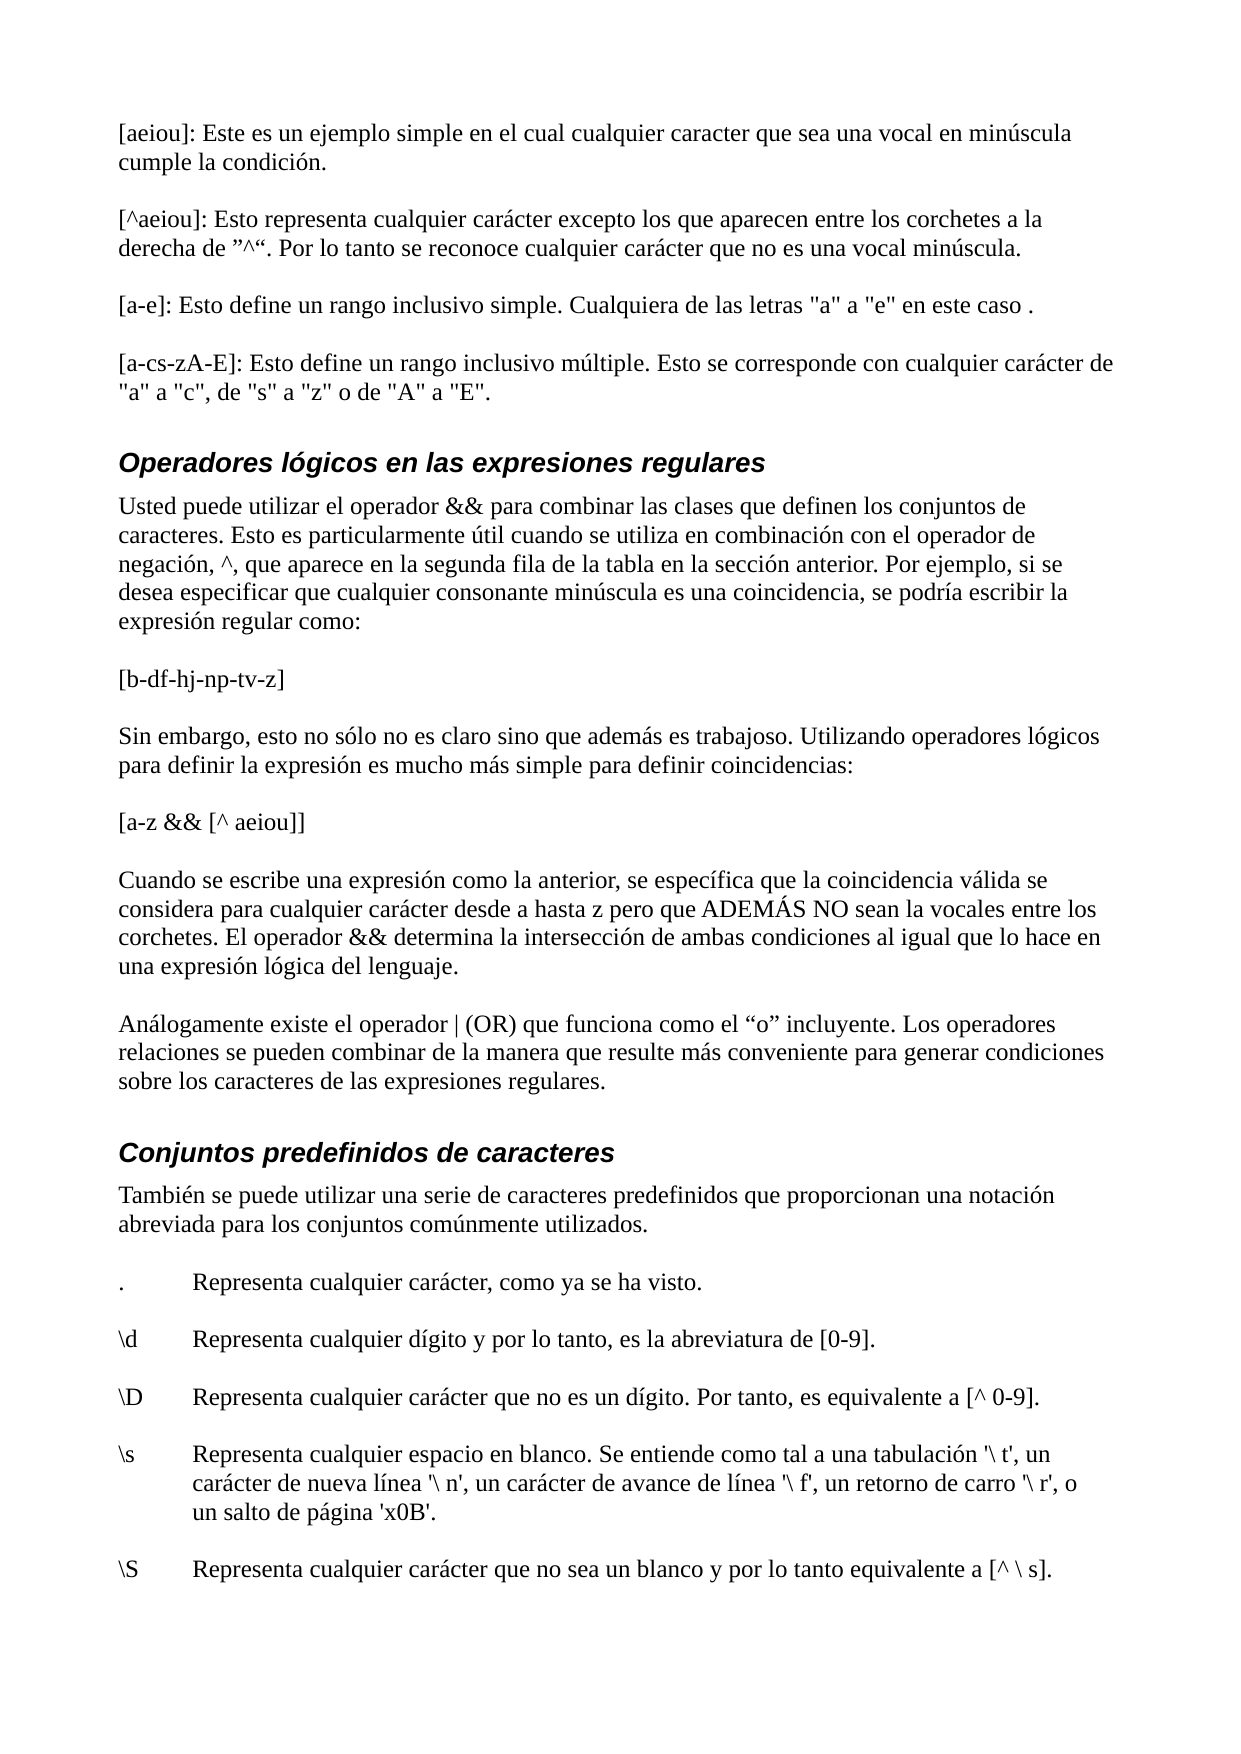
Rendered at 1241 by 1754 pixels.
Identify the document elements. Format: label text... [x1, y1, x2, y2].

text [b-df-hj-np-tv-z] [118, 664, 1122, 692]
text "a" a "c", de "s" a "z" o de "A" a "E". [118, 377, 1122, 406]
text desea especificar que cualquier consonante minúscula es una coincidencia, se podría escribir la [118, 577, 1122, 606]
text [a-e]: Esto define un rango inclusivo simple. Cualquiera de las letras "a" a "e" en este caso . [118, 291, 1122, 319]
text un salto de página 'x0B'. [118, 1497, 1122, 1526]
text Sin embargo, esto no sólo no es claro sino que además es trabajoso. Utilizando operadores lógicos [118, 721, 1122, 750]
text abreviada para los conjuntos comúnmente utilizados. [118, 1209, 1122, 1238]
text carácter de nueva línea '\ n', un carácter de avance de línea '\ f', un retorno de carro '\ r', o [118, 1468, 1122, 1497]
text expresión regular como: [118, 606, 1122, 635]
text Cuando se escribe una expresión como la anterior, se específica que la coincidencia válida se [118, 865, 1122, 894]
text \D Representa cualquier carácter que no es un dígito. Por tanto, es equivalente a [^ 0-9]. [118, 1382, 1122, 1411]
text \S Representa cualquier carácter que no sea un blanco y por lo tanto equivalente a [^ \ s]. [118, 1554, 1122, 1583]
text [a-cs-zA-E]: Esto define un rango inclusivo múltiple. Esto se corresponde con cualquier carácter de [118, 348, 1122, 377]
text considera para cualquier carácter desde a hasta z pero que ADEMÁS NO sean la vocales entre los [118, 894, 1122, 922]
subtitle Operadores lógicos en las expresiones regulares [118, 447, 1122, 479]
text [aeiou]: Este es un ejemplo simple en el cual cualquier caracter que sea una vocal en minúscula cumple la condición. [118, 118, 1122, 176]
text \d Representa cualquier dígito y por lo tanto, es la abreviatura de [0-9]. [118, 1324, 1122, 1353]
text \s Representa cualquier espacio en blanco. Se entiende como tal a una tabulación '\ t', un [118, 1439, 1122, 1468]
text corchetes. El operador && determina la intersección de ambas condiciones al igual que lo hace en [118, 922, 1122, 951]
text Análogamente existe el operador | (OR) que funciona como el “o” incluyente. Los operadores relaciones se pueden combinar de la manera que resulte más conveniente para generar condiciones sobre los caracteres de las expresiones regulares. [118, 1009, 1122, 1095]
text para definir la expresión es mucho más simple para definir coincidencias: [118, 750, 1122, 779]
subtitle Conjuntos predefinidos de caracteres [118, 1136, 1122, 1168]
text una expresión lógica del lenguaje. [118, 951, 1122, 980]
text caracteres. Esto es particularmente útil cuando se utiliza en combinación con el operador de [118, 520, 1122, 549]
text Usted puede utilizar el operador && para combinar las clases que definen los conjuntos de [118, 491, 1122, 520]
text [^aeiou]: Esto representa cualquier carácter excepto los que aparecen entre los corchetes a la derecha de ”^“. Por lo tanto se reconoce cualquier carácter que no es una vocal minúscula. [118, 204, 1122, 262]
text negación, ^, que aparece en la segunda fila de la tabla en la sección anterior. Por ejemplo, si se [118, 549, 1122, 577]
text También se puede utilizar una serie de caracteres predefinidos que proporcionan una notación [118, 1181, 1122, 1209]
text [a-z && [^ aeiou]] [118, 807, 1122, 836]
text . Representa cualquier carácter, como ya se ha visto. [118, 1267, 1122, 1296]
